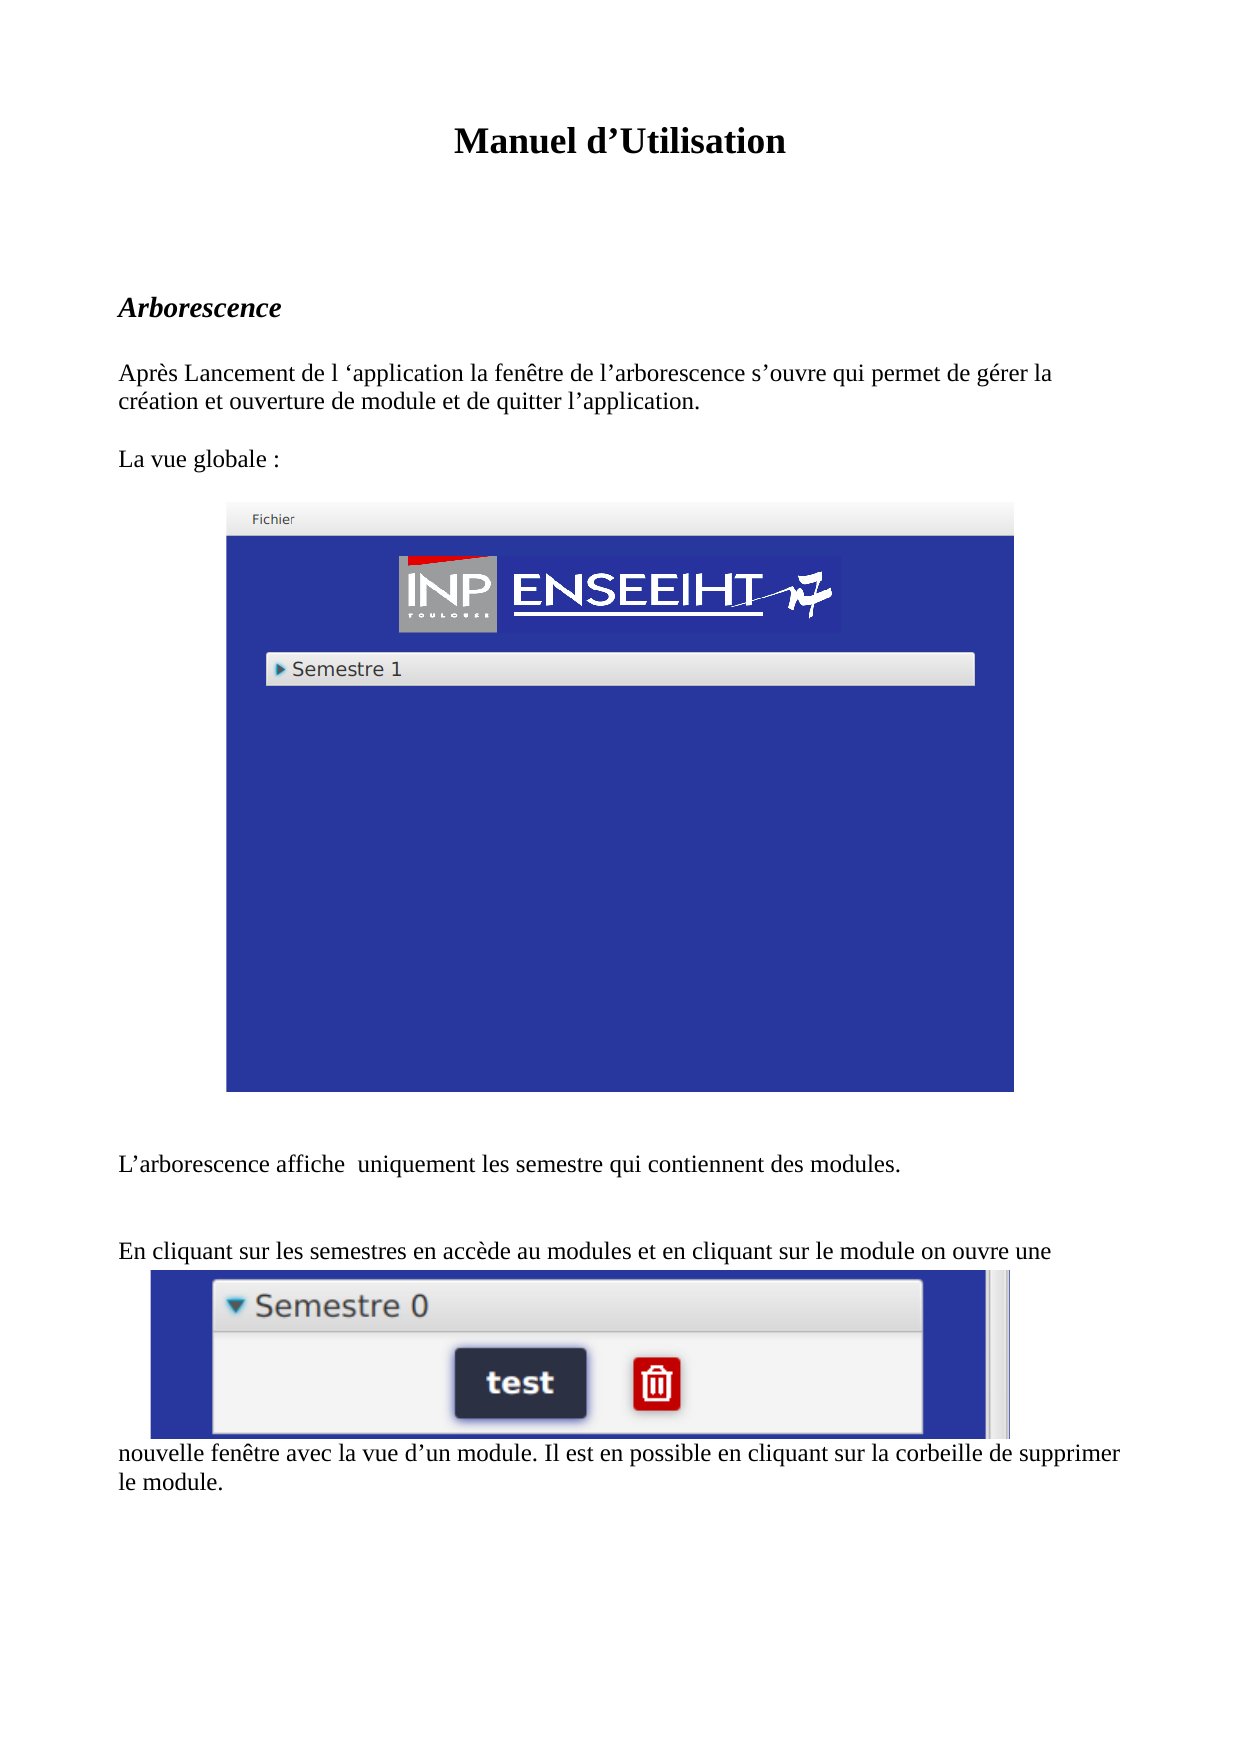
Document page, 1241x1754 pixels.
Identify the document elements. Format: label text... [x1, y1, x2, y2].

text La vue globale : [118, 444, 1122, 473]
text Arborescence [118, 291, 1122, 324]
picture [226, 501, 1014, 1092]
text Manuel d’Utilisation [118, 118, 1122, 161]
picture [150, 1270, 1010, 1439]
text Après Lancement de l ‘application la fenêtre de l’arborescence s’ouvre qui permet de gérer la création et ouverture de module et de quitter l’application. [118, 358, 1122, 415]
text L’arborescence affiche uniquement les semestre qui contiennent des modules. [118, 1149, 1122, 1178]
text En cliquant sur les semestres en accède au modules et en cliquant sur le module on ouvre une nouvelle fenêtre avec la vue d’un module. Il est en possible en cliquant sur la corbeille de supprimer le module. [118, 1236, 1122, 1496]
